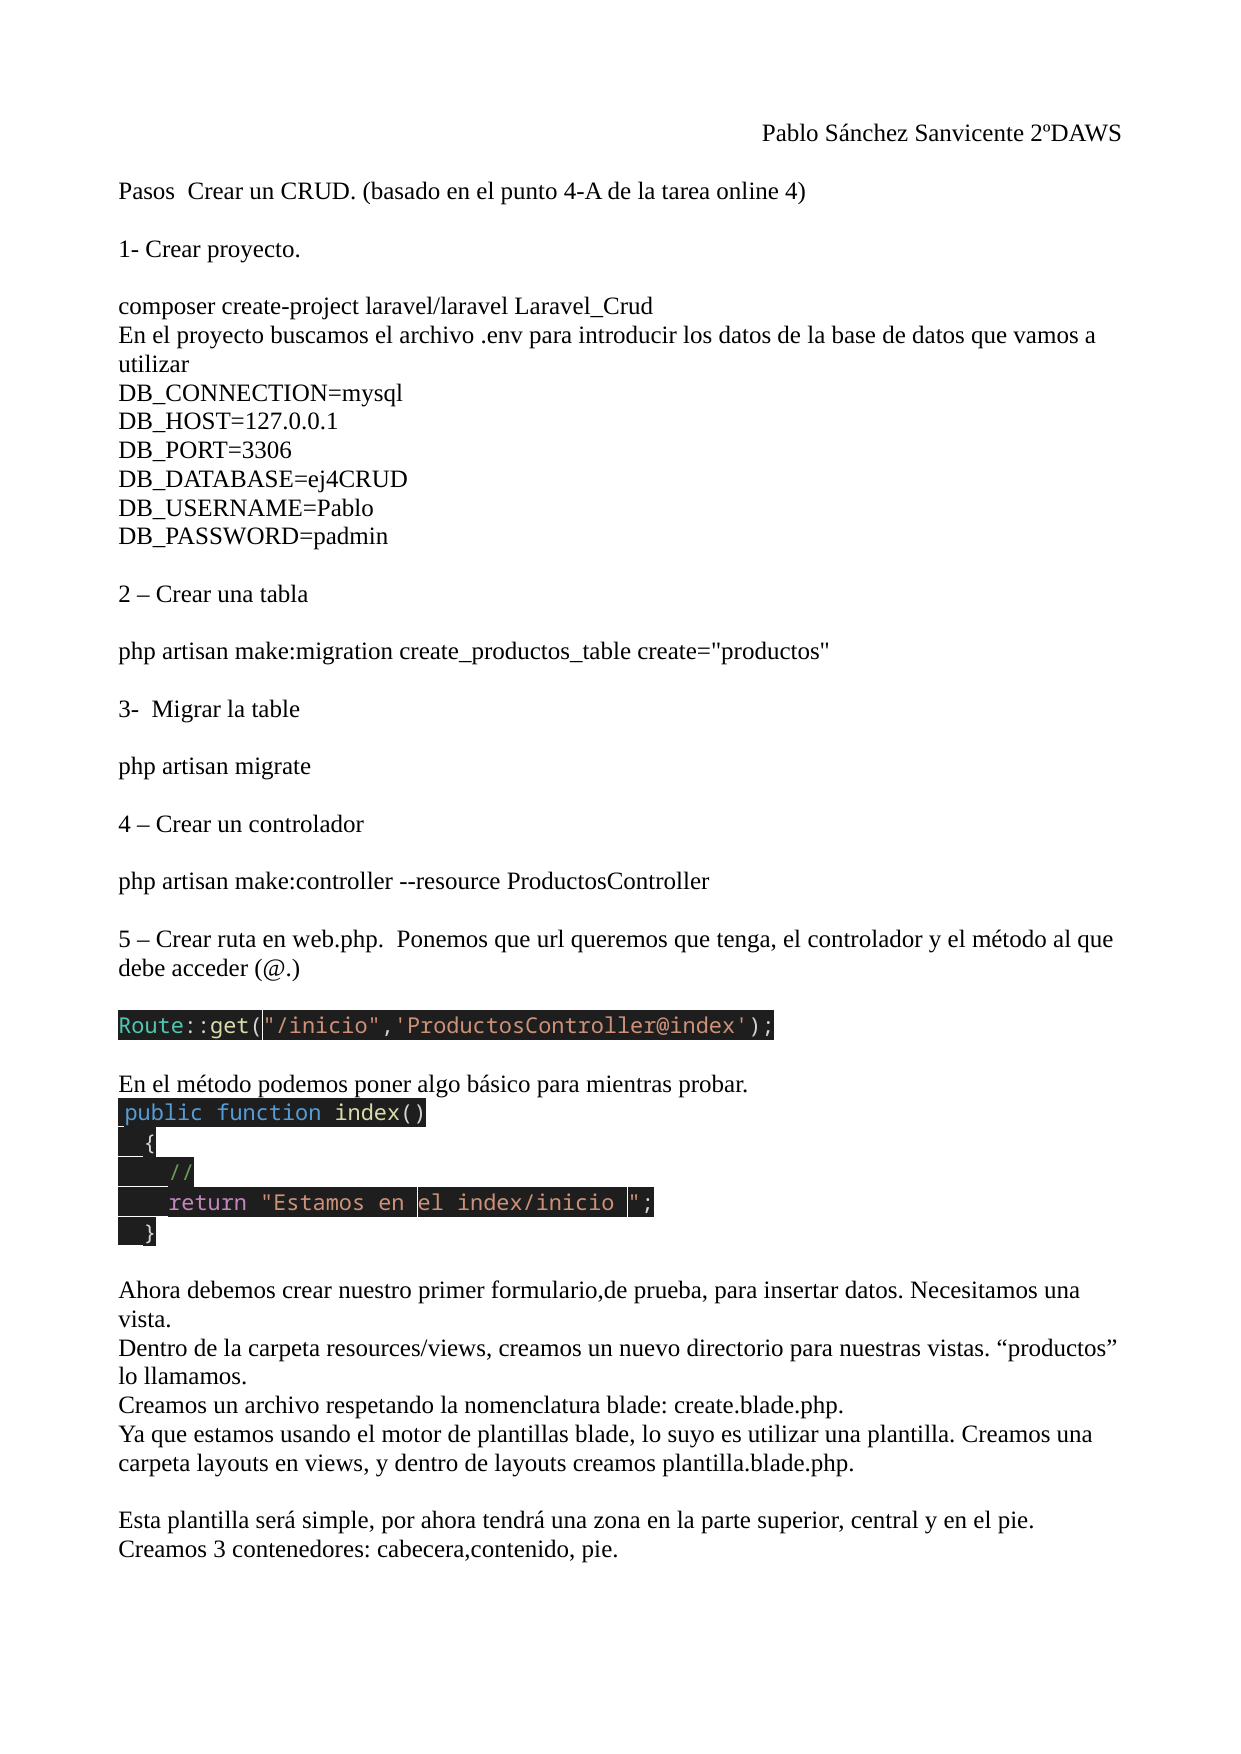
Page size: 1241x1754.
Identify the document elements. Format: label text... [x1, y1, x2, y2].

text 5 – Crear ruta en web.php. Ponemos que url queremos que tenga, el controlador y el método al que debe acceder (@.) [118, 924, 1122, 981]
text Dentro de la carpeta resources/views, creamos un nuevo directorio para nuestras vistas. “productos” lo llamamos. [118, 1333, 1122, 1390]
text DB_USERNAME=Pablo [118, 493, 1122, 521]
text 4 – Crear un controlador [118, 809, 1122, 838]
text Creamos un archivo respetando la nomenclatura blade: create.blade.php. [118, 1390, 1122, 1419]
text php artisan migrate [118, 751, 1122, 780]
text Pasos Crear un CRUD. (basado en el punto 4-A de la tarea online 4) [118, 176, 1122, 205]
text return "Estamos en el index/inicio "; [118, 1187, 1122, 1217]
text php artisan make:migration create_productos_table create="productos" [118, 636, 1122, 665]
text Ya que estamos usando el motor de plantillas blade, lo suyo es utilizar una plantilla. Creamos una carpeta layouts en views, y dentro de layouts creamos plantilla.blade.php. [118, 1419, 1122, 1476]
text 1- Crear proyecto. [118, 234, 1122, 263]
text Route::get("/inicio",'ProductosController@index'); [118, 1010, 1122, 1040]
text php artisan make:controller --resource ProductosController [118, 866, 1122, 895]
text public function index() [118, 1097, 1122, 1127]
text Esta plantilla será simple, por ahora tendrá una zona en la parte superior, central y en el pie. [118, 1505, 1122, 1534]
text { [118, 1127, 1122, 1157]
text Ahora debemos crear nuestro primer formulario,de prueba, para insertar datos. Necesitamos una vista. [118, 1275, 1122, 1333]
text composer create-project laravel/laravel Laravel_Crud [118, 291, 1122, 320]
text Creamos 3 contenedores: cabecera,contenido, pie. [118, 1534, 1122, 1563]
text DB_PASSWORD=padmin [118, 521, 1122, 550]
text DB_DATABASE=ej4CRUD [118, 464, 1122, 493]
text DB_HOST=127.0.0.1 [118, 406, 1122, 435]
text DB_PORT=3306 [118, 435, 1122, 464]
text } [118, 1217, 1122, 1246]
text 2 – Crear una tabla [118, 579, 1122, 608]
text En el método podemos poner algo básico para mientras probar. [118, 1069, 1122, 1097]
text DB_CONNECTION=mysql [118, 378, 1122, 406]
text 3- Migrar la table [118, 694, 1122, 723]
text En el proyecto buscamos el archivo .env para introducir los datos de la base de datos que vamos a utilizar [118, 320, 1122, 378]
text // [118, 1157, 1122, 1187]
